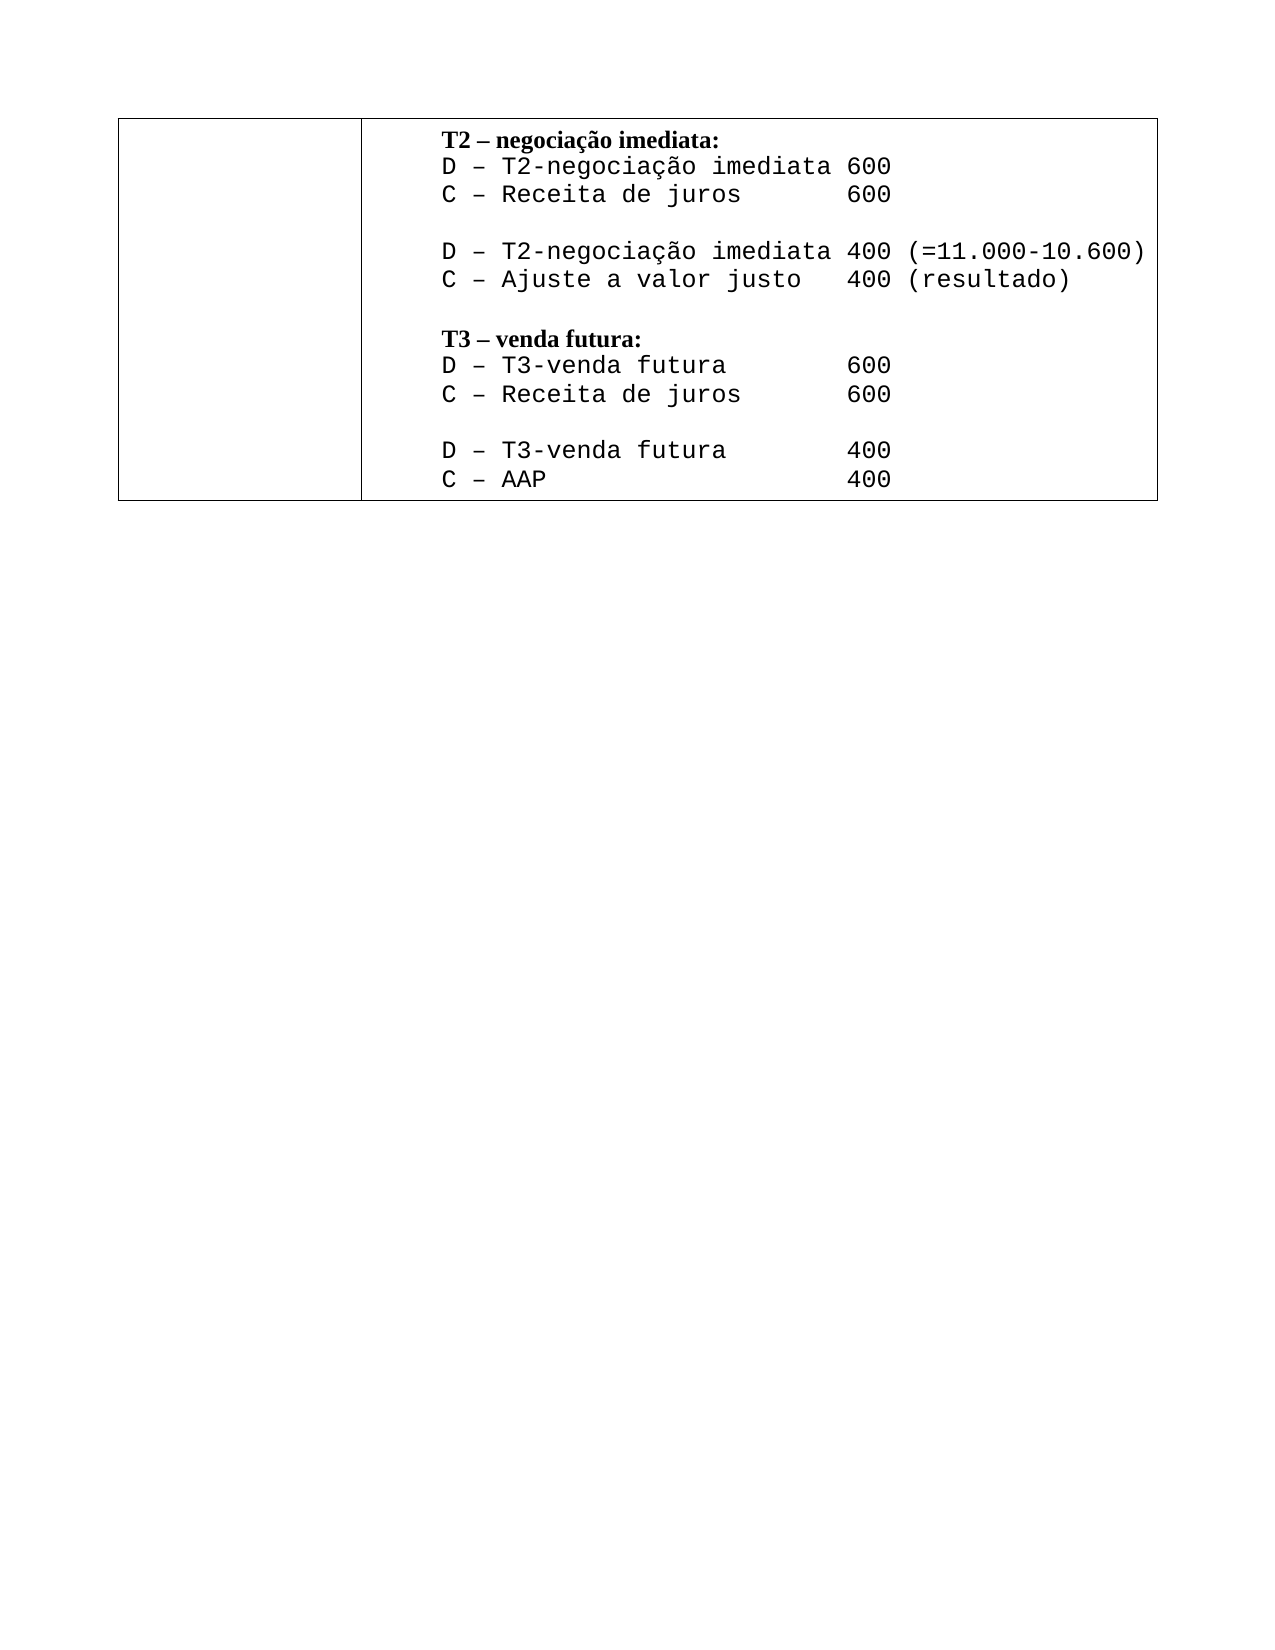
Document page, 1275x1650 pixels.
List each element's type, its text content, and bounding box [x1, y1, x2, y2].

table_cell [119, 119, 361, 500]
table_cell T2 – negociação imediata: D – T2-negociação imediata 600 C – Receita de juros 600 D – T2-negociação imediata 400 (=11.000-10.600) C – Ajuste a valor justo 400 (resultado) T3 – venda futura: D – T3-venda futura 600 C – Receita de juros 600 D – T3-venda futura 400 C – AAP 400 [362, 119, 1157, 500]
